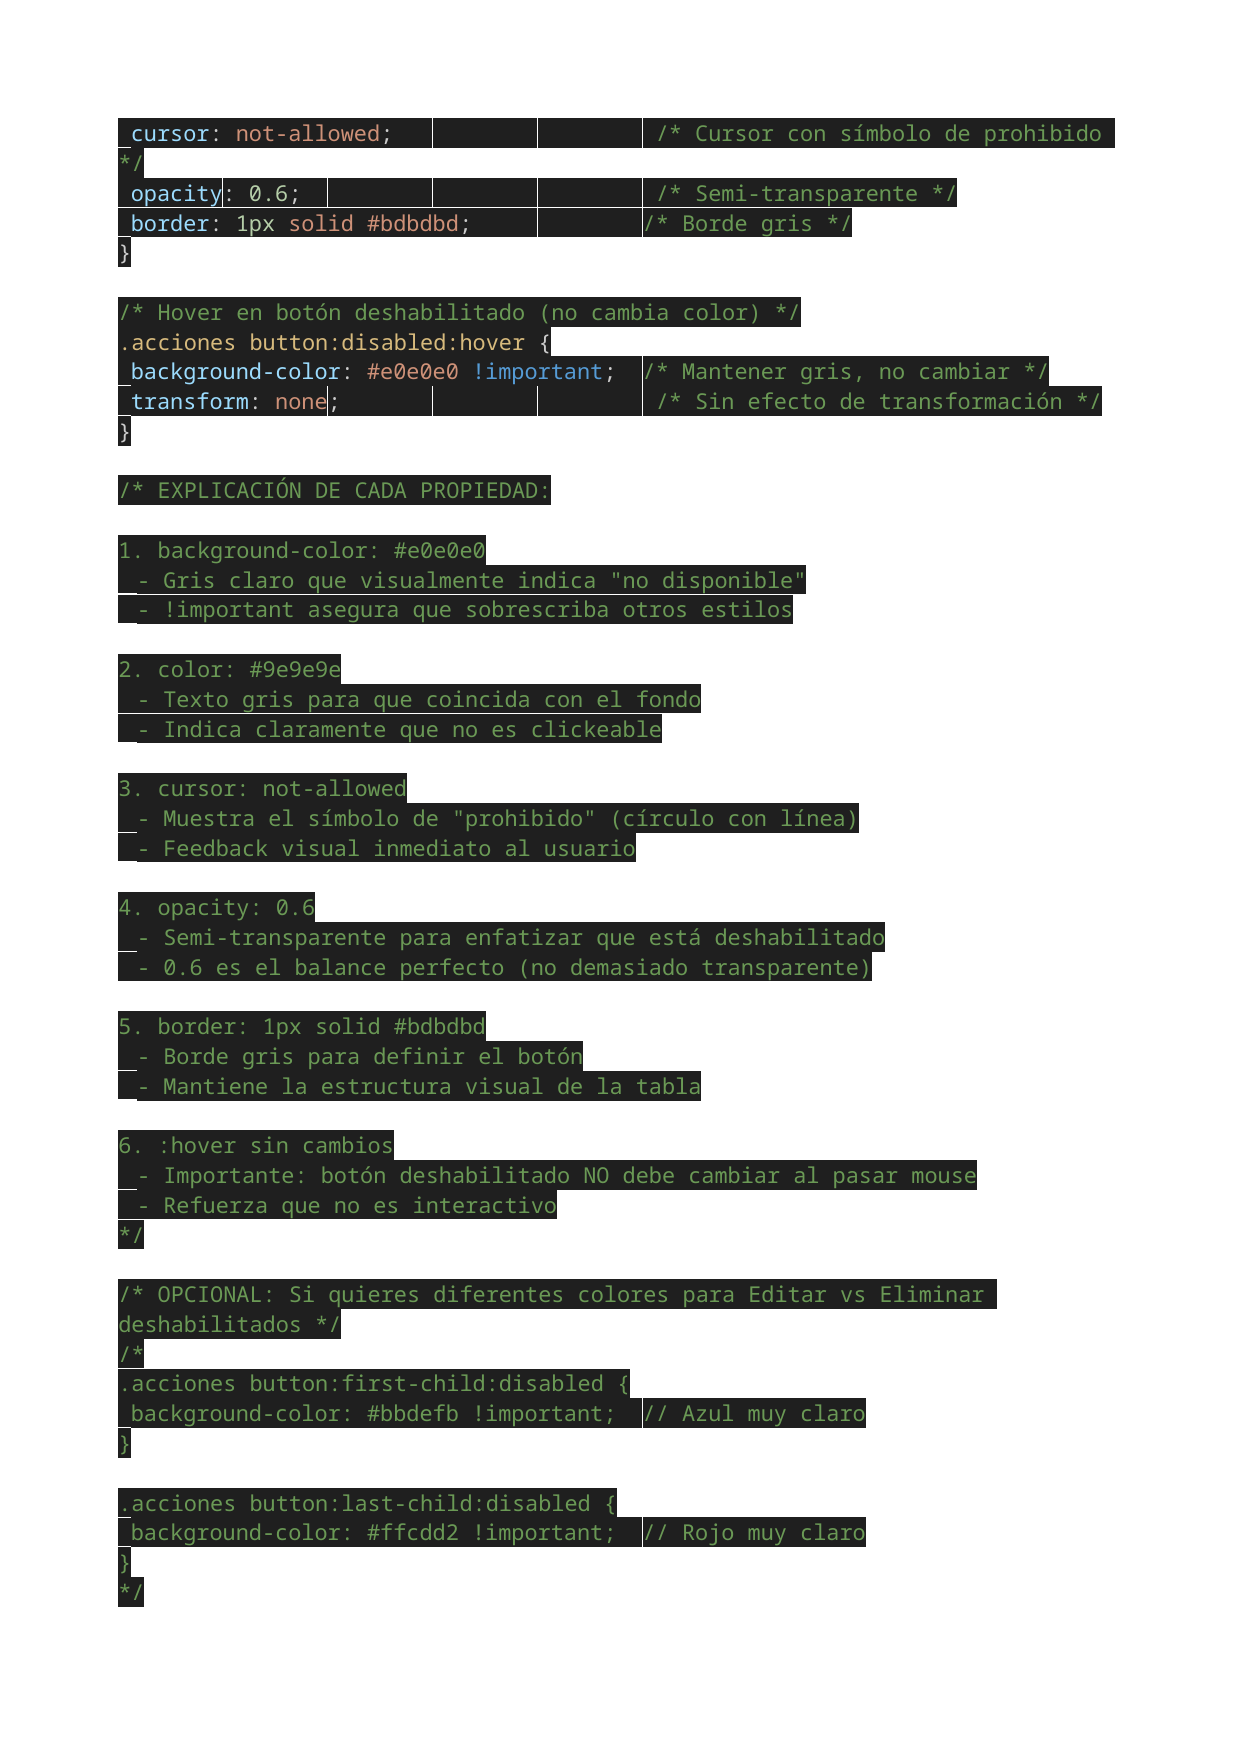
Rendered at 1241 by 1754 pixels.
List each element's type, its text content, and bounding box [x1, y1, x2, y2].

text /* Hover en botón deshabilitado (no cambia color) */ [118, 297, 1122, 327]
text - Refuerza que no es interactivo [118, 1190, 1122, 1219]
text .acciones button:first-child:disabled { [118, 1368, 1122, 1398]
text - Importante: botón deshabilitado NO debe cambiar al pasar mouse [118, 1160, 1122, 1190]
text border: 1px solid #bdbdbd; /* Borde gris */ [118, 207, 1122, 237]
text - Mantiene la estructura visual de la tabla [118, 1071, 1122, 1101]
text 6. :hover sin cambios [118, 1130, 1122, 1160]
text - Borde gris para definir el botón [118, 1041, 1122, 1071]
text /* OPCIONAL: Si quieres diferentes colores para Editar vs Eliminar deshabilitados */ [118, 1279, 1122, 1339]
text 3. cursor: not-allowed [118, 773, 1122, 803]
text background-color: #bbdefb !important; // Azul muy claro [118, 1398, 1122, 1428]
text .acciones button:last-child:disabled { [118, 1487, 1122, 1517]
text 1. background-color: #e0e0e0 [118, 535, 1122, 565]
text .acciones button:disabled:hover { [118, 327, 1122, 356]
text 2. color: #9e9e9e [118, 654, 1122, 684]
text - Muestra el símbolo de "prohibido" (círculo con línea) [118, 803, 1122, 833]
text /* EXPLICACIÓN DE CADA PROPIEDAD: [118, 475, 1122, 505]
text } [118, 237, 1122, 267]
text 5. border: 1px solid #bdbdbd [118, 1011, 1122, 1041]
text - Feedback visual inmediato al usuario [118, 833, 1122, 862]
text } [118, 416, 1122, 446]
text transform: none; /* Sin efecto de transformación */ [118, 386, 1122, 416]
text */ [118, 1219, 1122, 1249]
text - 0.6 es el balance perfecto (no demasiado transparente) [118, 952, 1122, 981]
text /* [118, 1339, 1122, 1368]
text } [118, 1428, 1122, 1458]
text */ [118, 1577, 1122, 1607]
text cursor: not-allowed; /* Cursor con símbolo de prohibido */ [118, 118, 1122, 178]
text - Gris claro que visualmente indica "no disponible" [118, 565, 1122, 594]
text background-color: #e0e0e0 !important; /* Mantener gris, no cambiar */ [118, 356, 1122, 386]
text opacity: 0.6; /* Semi-transparente */ [118, 178, 1122, 207]
text 4. opacity: 0.6 [118, 892, 1122, 922]
text } [118, 1547, 1122, 1577]
text - Indica claramente que no es clickeable [118, 713, 1122, 743]
text - Texto gris para que coincida con el fondo [118, 684, 1122, 713]
text - Semi-transparente para enfatizar que está deshabilitado [118, 922, 1122, 952]
text - !important asegura que sobrescriba otros estilos [118, 594, 1122, 624]
text background-color: #ffcdd2 !important; // Rojo muy claro [118, 1517, 1122, 1547]
